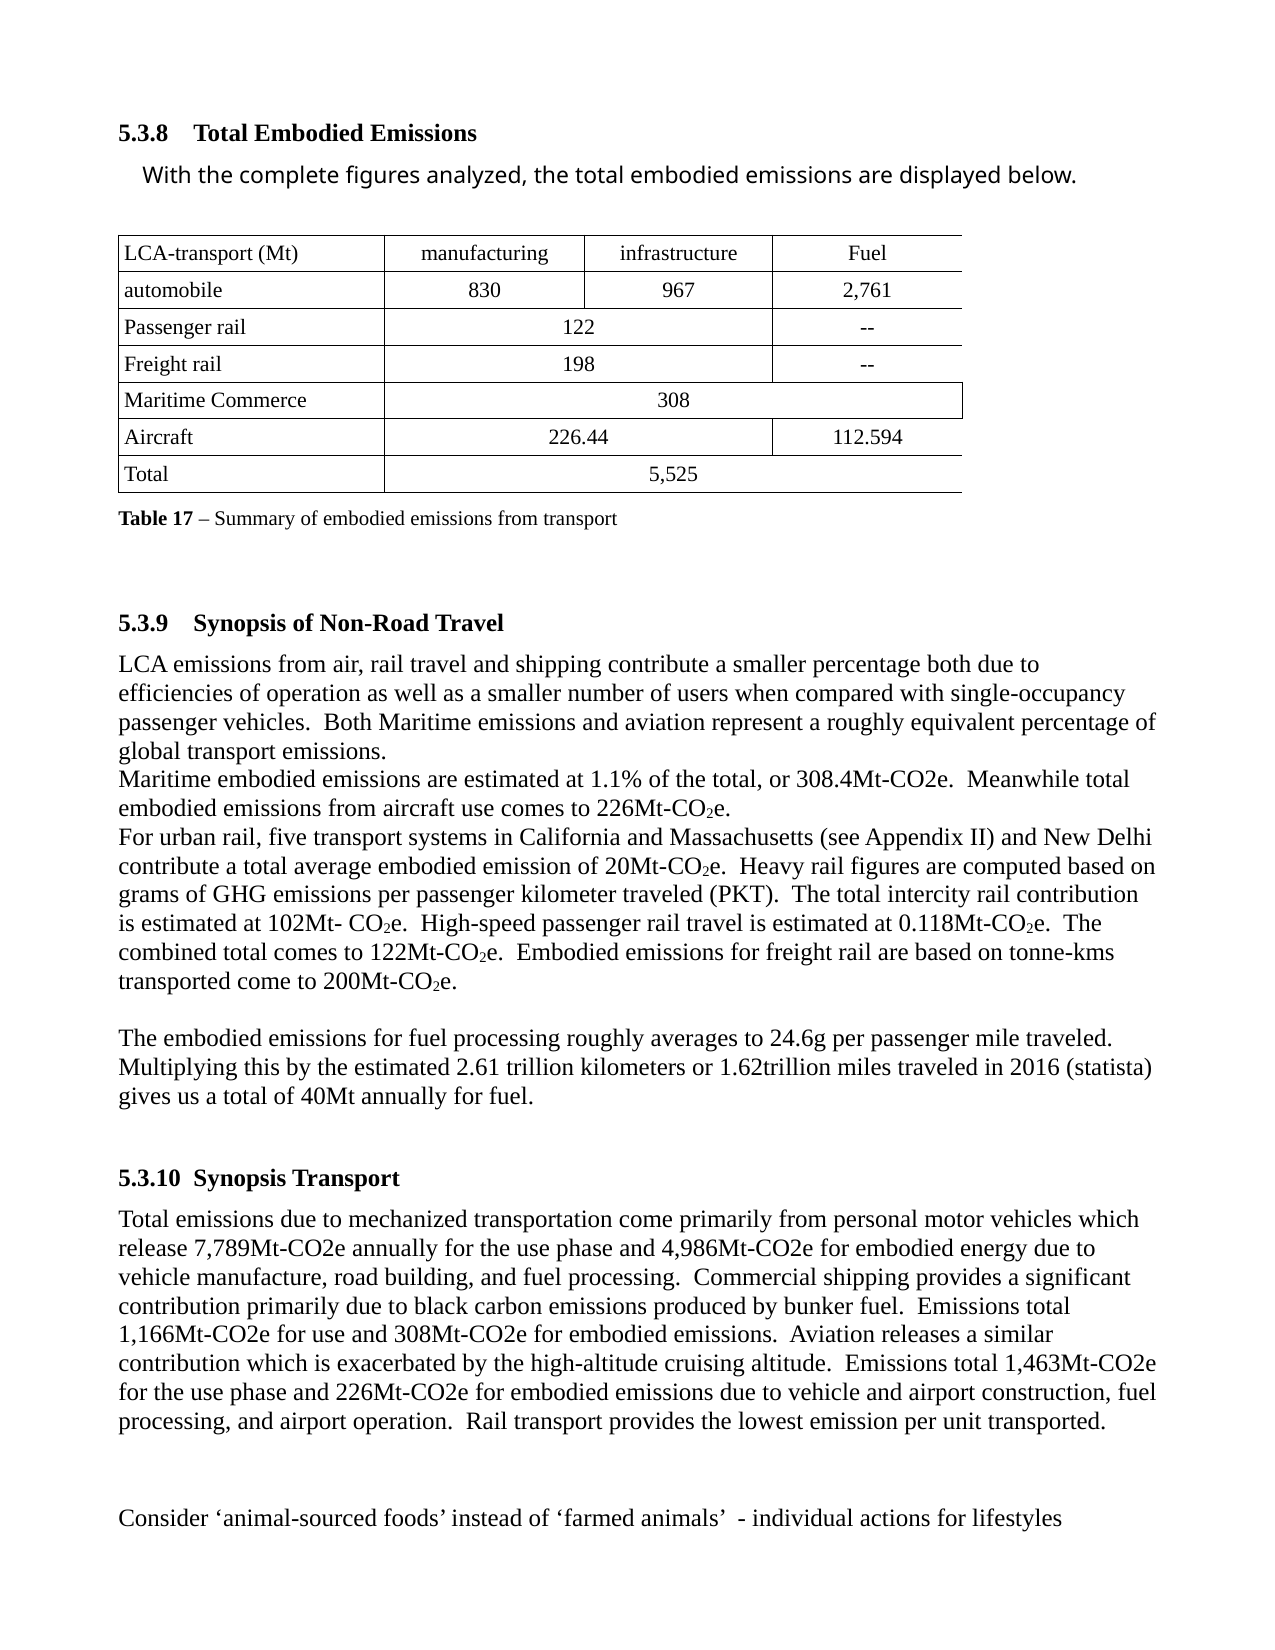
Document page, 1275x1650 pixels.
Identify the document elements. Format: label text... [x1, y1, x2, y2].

table_cell Freight rail [119, 346, 384, 382]
table_cell 122 [385, 309, 772, 345]
subtitle Total Embodied Emissions [118, 118, 1157, 147]
table_cell Passenger rail [119, 309, 384, 345]
subtitle Synopsis Transport [118, 1163, 1157, 1192]
text Table 17 – Summary of embodied emissions from transport [118, 506, 1157, 530]
table_header manufacturing [385, 236, 584, 271]
table_cell -- [773, 309, 962, 345]
text LCA emissions from air, rail travel and shipping contribute a smaller percentage both due to efficiencies of operation as well as a smaller number of users when compared with single-occupancy passenger vehicles. Both Maritime emissions and aviation represent a roughly equivalent percentage of global transport emissions. [118, 649, 1157, 764]
table_cell 308 [385, 383, 962, 418]
text With the complete figures analyzed, the total embodied emissions are displayed below. [118, 159, 1157, 191]
table_cell 112.594 [773, 419, 962, 455]
table_cell Aircraft [119, 419, 384, 455]
subtitle Synopsis of Non-Road Travel [118, 608, 1157, 637]
table_cell 5,525 [385, 456, 962, 492]
table_header infrastructure [585, 236, 772, 271]
table_header LCA-transport (Mt) [119, 236, 384, 271]
table_cell 198 [385, 346, 772, 382]
table_cell Total [119, 456, 384, 492]
table_cell 830 [385, 272, 584, 308]
table_cell -- [773, 346, 962, 382]
table_header Fuel [773, 236, 962, 271]
table_cell 226.44 [385, 419, 772, 455]
table_cell automobile [119, 272, 384, 308]
table_cell 2,761 [773, 272, 962, 308]
text The embodied emissions for fuel processing roughly averages to 24.6g per passenger mile traveled. Multiplying this by the estimated 2.61 trillion kilometers or 1.62trillion miles traveled in 2016 (statista) gives us a total of 40Mt annually for fuel. [118, 1023, 1157, 1109]
table_cell 967 [585, 272, 772, 308]
table_cell Maritime Commerce [119, 383, 384, 418]
text Total emissions due to mechanized transportation come primarily from personal motor vehicles which release 7,789Mt-CO2e annually for the use phase and 4,986Mt-CO2e for embodied energy due to vehicle manufacture, road building, and fuel processing. Commercial shipping provides a significant contribution primarily due to black carbon emissions produced by bunker fuel. Emissions total 1,166Mt-CO2e for use and 308Mt-CO2e for embodied emissions. Aviation releases a similar contribution which is exacerbated by the high-altitude cruising altitude. Emissions total 1,463Mt-CO2e for the use phase and 226Mt-CO2e for embodied emissions due to vehicle and airport construction, fuel processing, and airport operation. Rail transport provides the lowest emission per unit transported. [118, 1204, 1157, 1434]
text Maritime embodied emissions are estimated at 1.1% of the total, or 308.4Mt-CO2e. Meanwhile total embodied emissions from aircraft use comes to 226Mt-CO2e. [118, 764, 1157, 822]
text For urban rail, five transport systems in California and Massachusetts (see Appendix II) and New Delhi contribute a total average embodied emission of 20Mt-CO2e. Heavy rail figures are computed based on grams of GHG emissions per passenger kilometer traveled (PKT). The total intercity rail contribution is estimated at 102Mt- CO2e. High-speed passenger rail travel is estimated at 0.118Mt-CO2e. The combined total comes to 122Mt-CO2e. Embodied emissions for freight rail are based on tonne-kms transported come to 200Mt-CO2e. [118, 822, 1157, 994]
